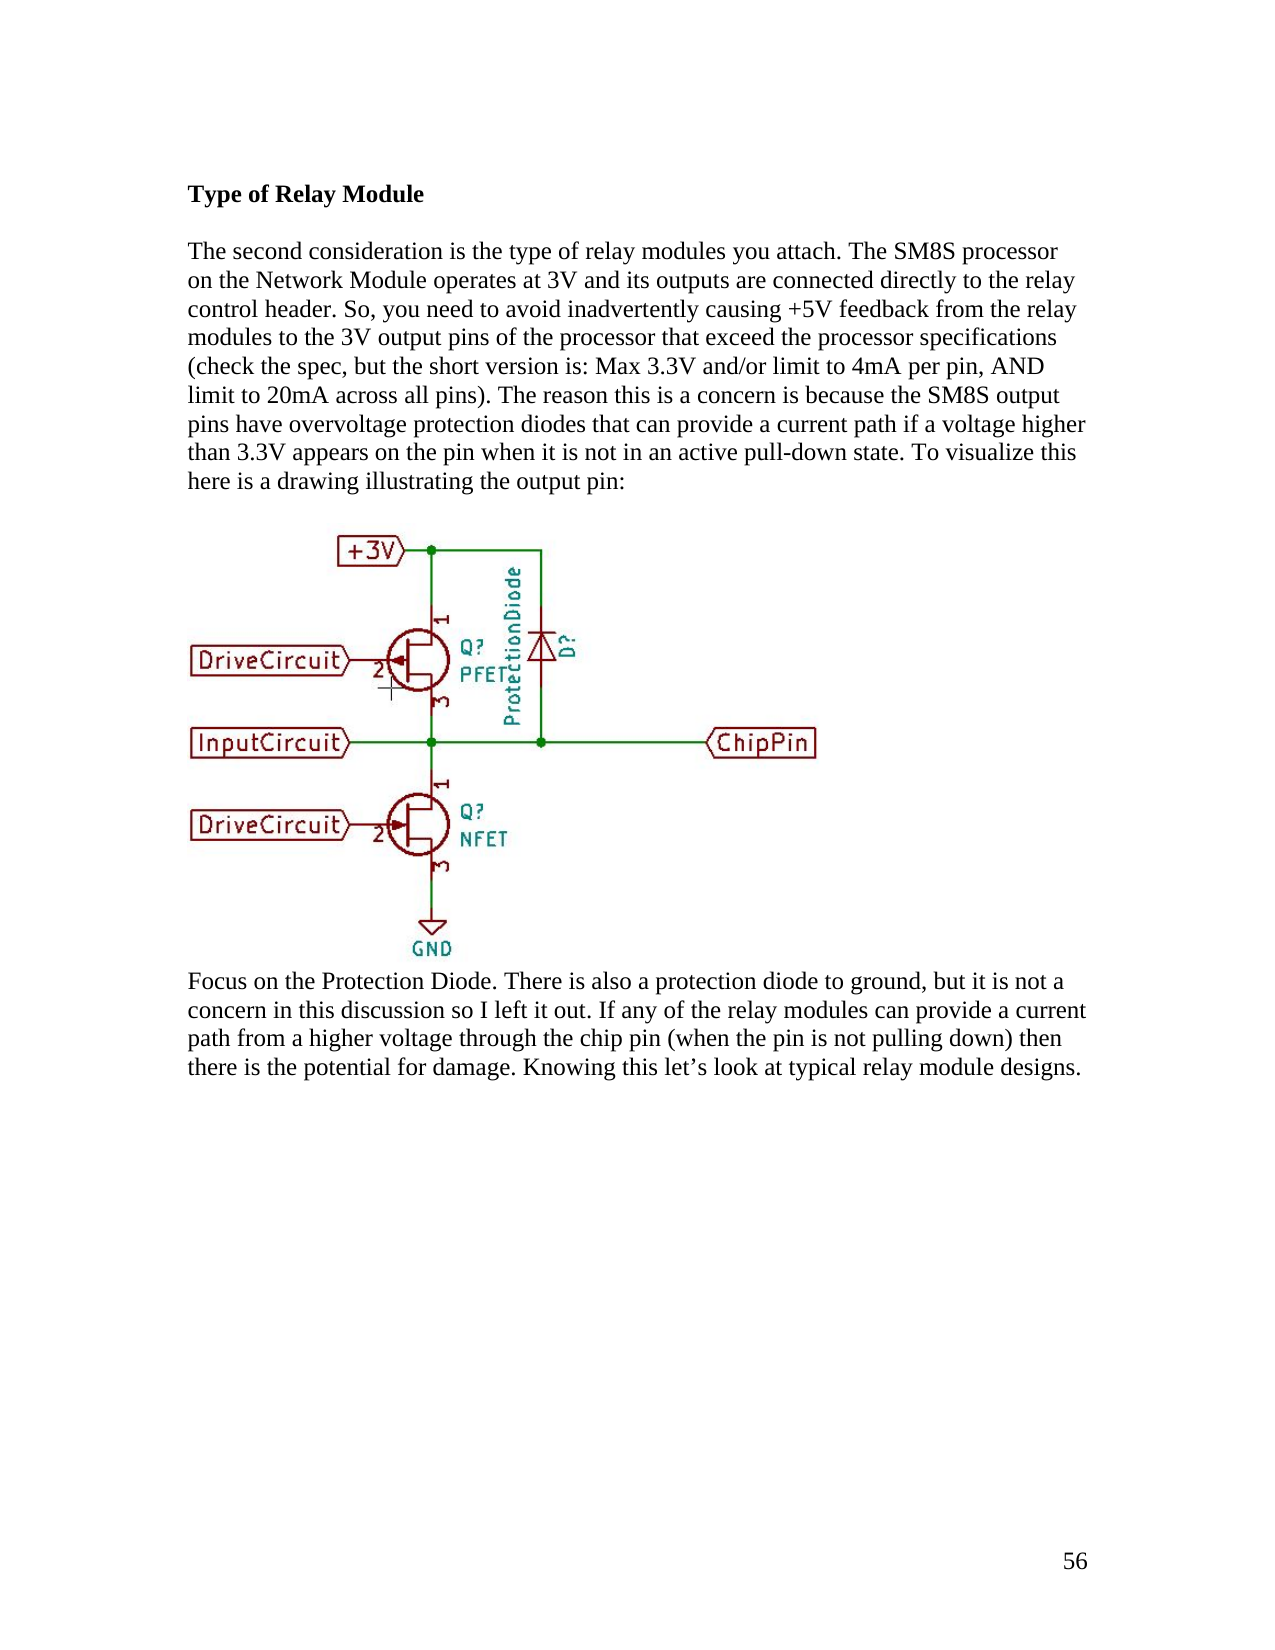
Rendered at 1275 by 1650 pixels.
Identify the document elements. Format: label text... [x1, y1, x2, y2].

text Type of Relay Module [187, 179, 1087, 207]
text The second consideration is the type of relay modules you attach. The SM8S processor on the Network Module operates at 3V and its outputs are connected directly to the relay control header. So, you need to avoid inadvertently causing +5V feedback from the relay modules to the 3V output pins of the processor that exceed the processor specifications (check the spec, but the short version is: Max 3.3V and/or limit to 4mA per pin, AND limit to 20mA across all pins). The reason this is a concern is because the SM8S output pins have overvoltage protection diodes that can provide a current path if a voltage higher than 3.3V appears on the pin when it is not in an active pull-down state. To visualize this here is a drawing illustrating the output pin: [187, 236, 1087, 495]
picture [187, 523, 824, 966]
text Focus on the Protection Diode. There is also a protection diode to ground, but it is not a concern in this discussion so I left it out. If any of the relay modules can provide a current path from a higher voltage through the chip pin (when the pin is not pulling down) then there is the potential for damage. Knowing this let’s look at typical relay module designs. [187, 966, 1087, 1081]
